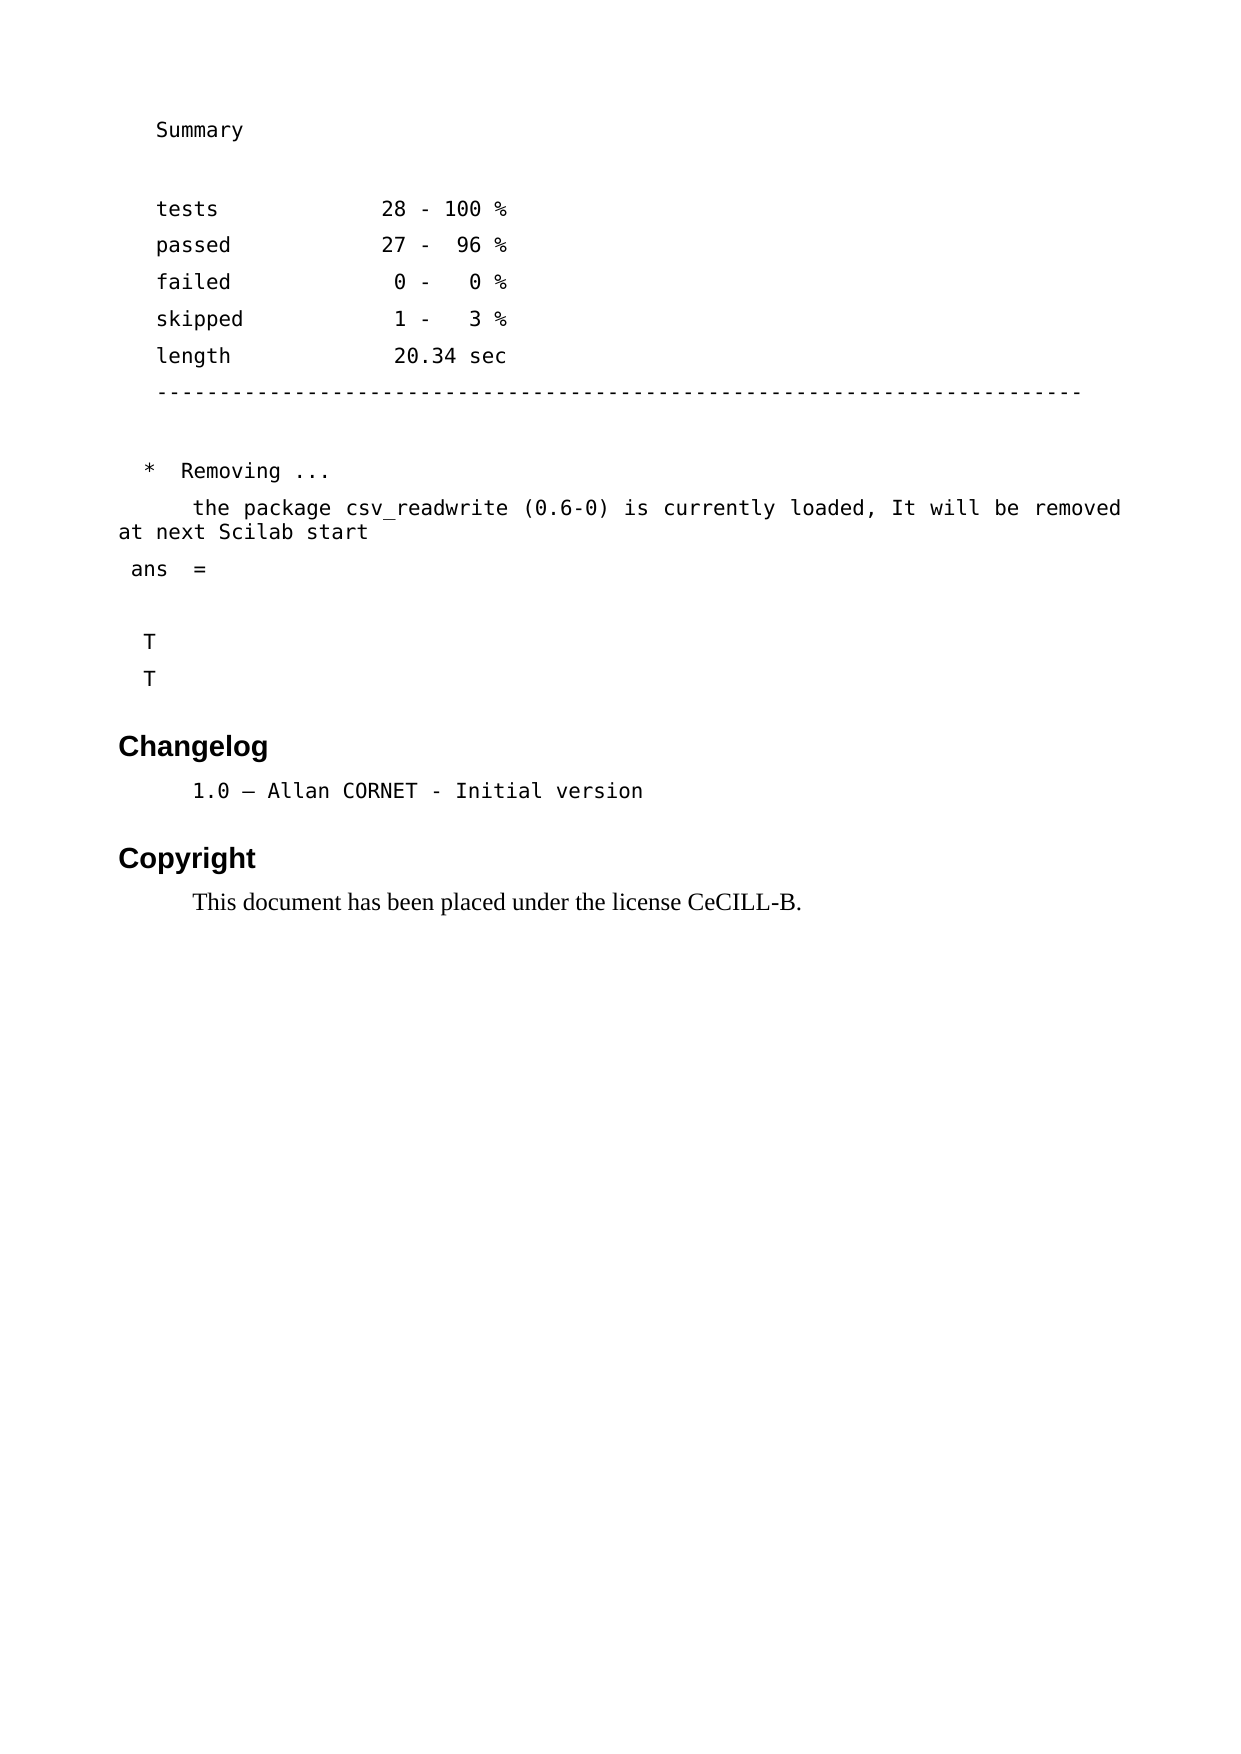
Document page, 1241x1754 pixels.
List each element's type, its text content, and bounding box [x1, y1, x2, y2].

text 1.0 – Allan CORNET - Initial version [118, 775, 1122, 803]
text skipped 1 - 3 % [118, 307, 1122, 331]
text -------------------------------------------------------------------------- [118, 380, 1122, 405]
text Summary [118, 118, 1122, 142]
text passed 27 - 96 % [118, 233, 1122, 258]
text ans = [118, 557, 1122, 581]
text length 20.34 sec [118, 344, 1122, 368]
text T [118, 667, 1122, 691]
subtitle Changelog [118, 729, 1122, 762]
text T [118, 630, 1122, 654]
subtitle Copyright [118, 841, 1122, 874]
text tests 28 - 100 % [118, 197, 1122, 221]
text This document has been placed under the license CeCILL-B. [118, 887, 1122, 916]
text failed 0 - 0 % [118, 270, 1122, 294]
text the package csv_readwrite (0.6-0) is currently loaded, It will be removed at next Scilab start [118, 496, 1122, 544]
text * Removing ... [118, 459, 1122, 483]
